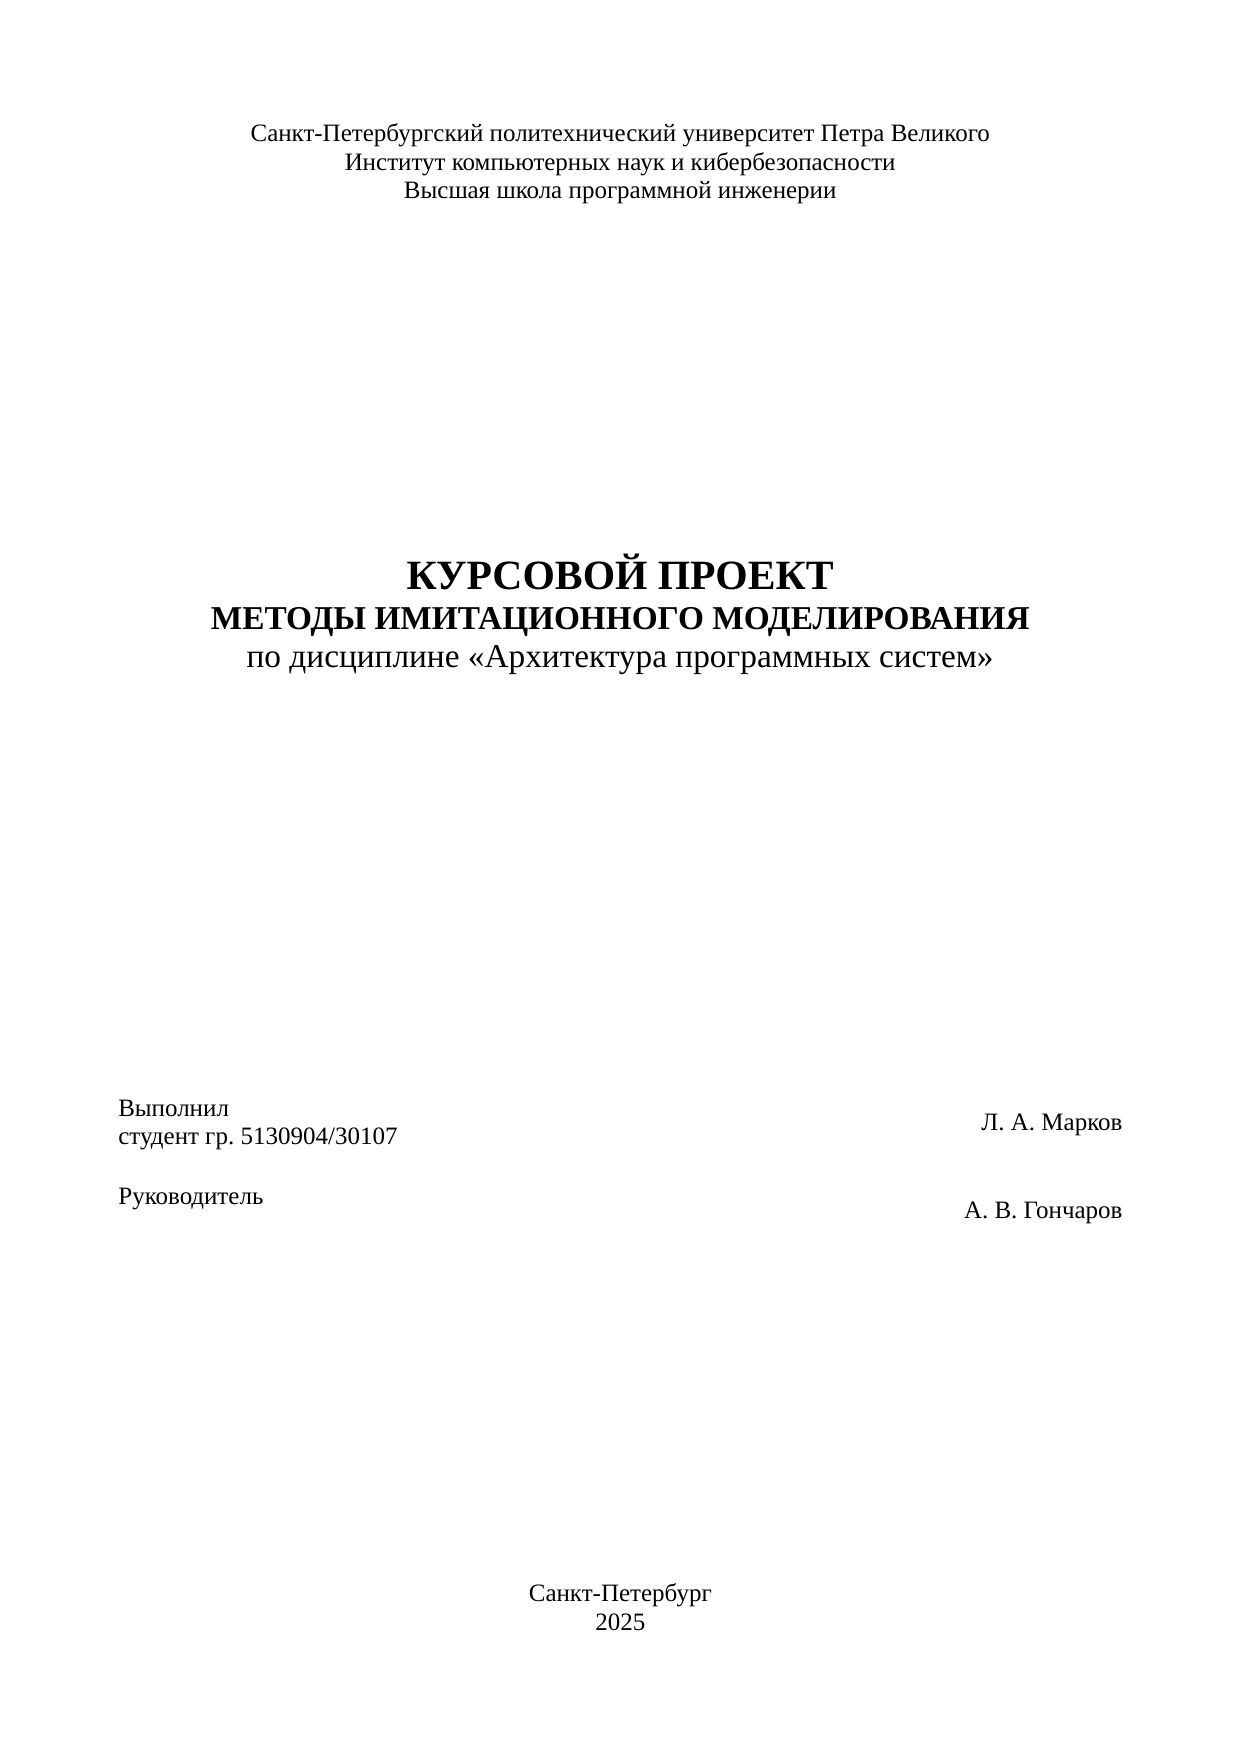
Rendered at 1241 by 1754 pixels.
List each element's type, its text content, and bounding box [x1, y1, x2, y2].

table_cell [119, 1151, 452, 1180]
table_cell [788, 1151, 1122, 1180]
text МЕТОДЫ ИМИТАЦИОННОГО МОДЕЛИРОВАНИЯ [118, 598, 1122, 636]
table_header Выполнил студент гр. 5130904/30107 [119, 1093, 452, 1150]
table_cell Руководитель [119, 1181, 452, 1238]
table_header [453, 1093, 787, 1150]
text КУРСОВОЙ ПРОЕКТ [118, 550, 1122, 598]
table_cell [453, 1181, 787, 1238]
text по дисциплине «Архитектура программных систем» [118, 636, 1122, 675]
table_header Л. А. Марков [788, 1093, 1122, 1150]
table_cell А. В. Гончаров [788, 1181, 1122, 1238]
table_cell [453, 1151, 787, 1180]
